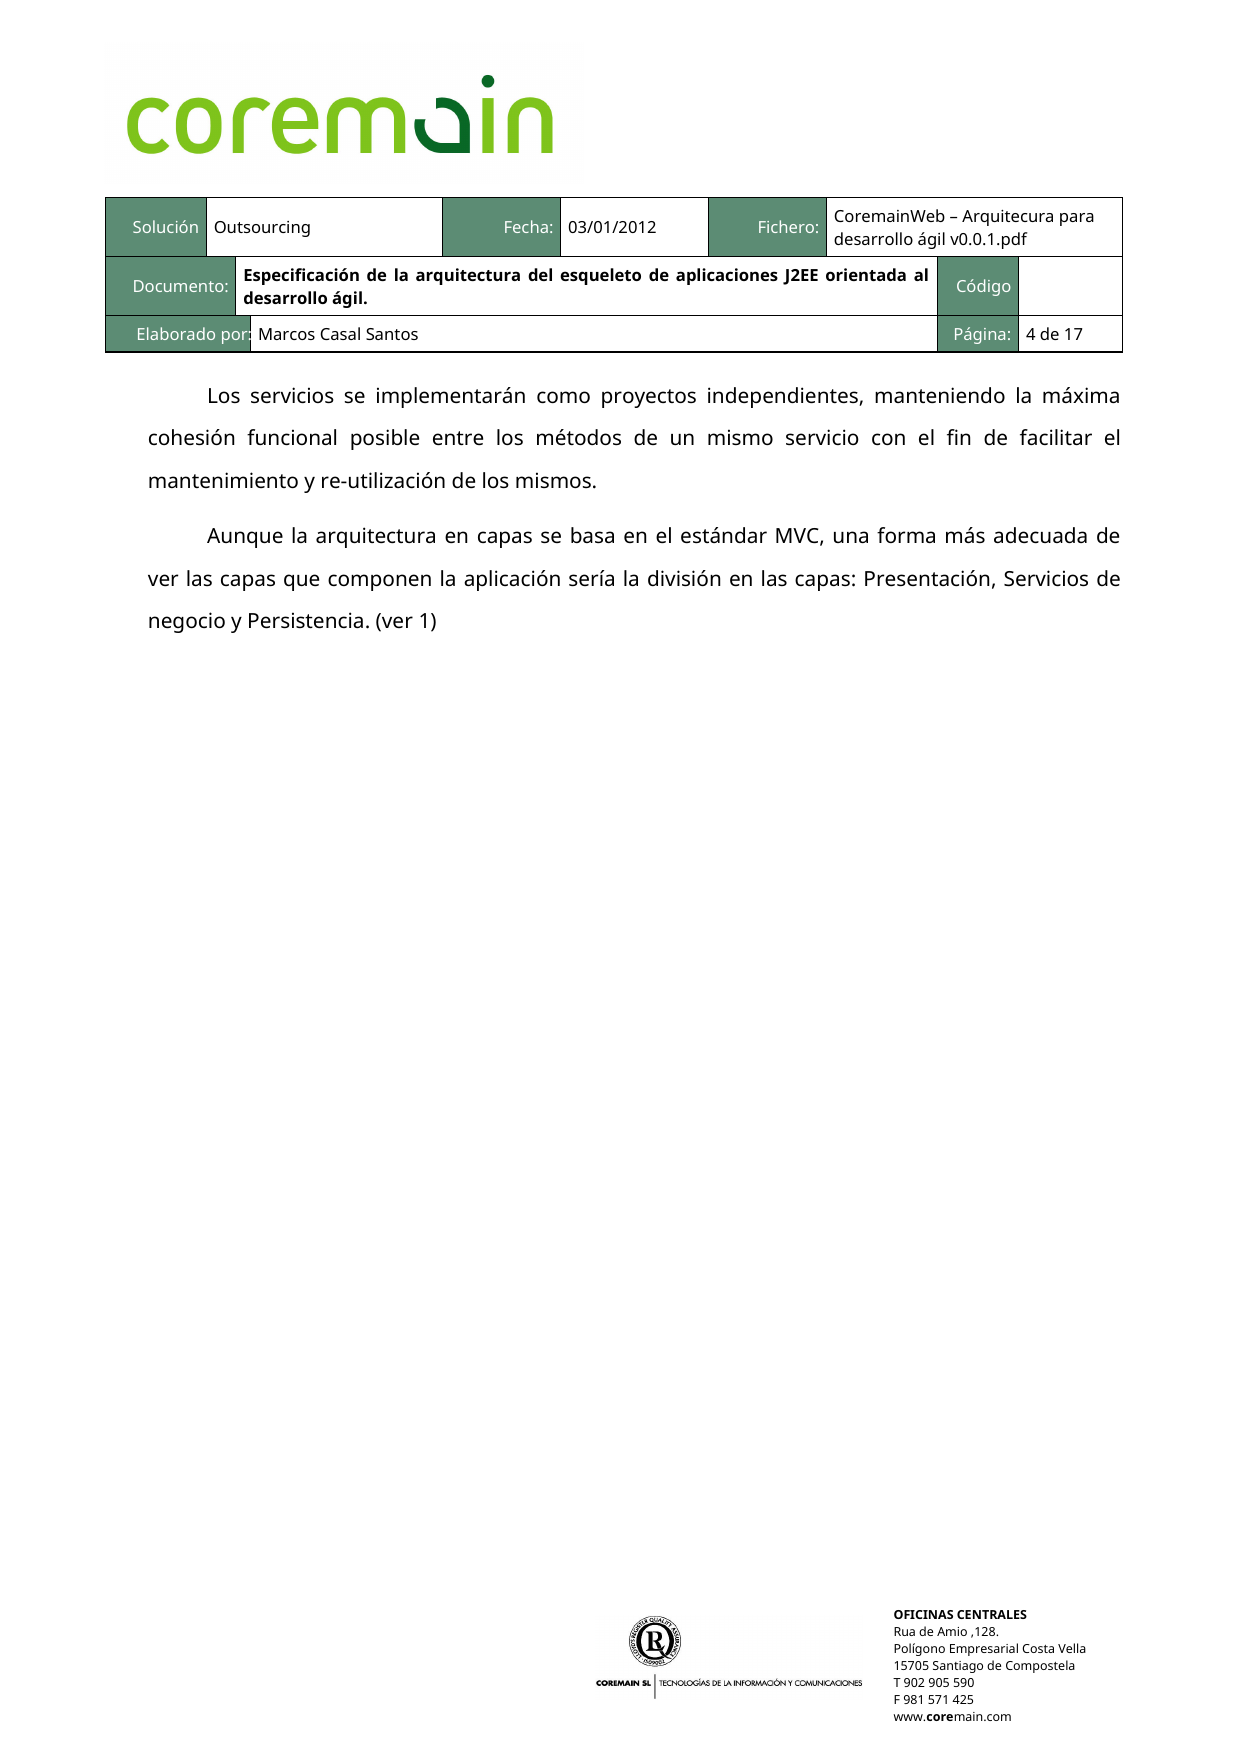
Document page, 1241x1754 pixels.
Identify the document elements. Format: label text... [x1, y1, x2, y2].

text Los servicios se implementarán como proyectos independientes, manteniendo la máxima cohesión funcional posible entre los métodos de un mismo servicio con el fin de facilitar el mantenimiento y re-utilización de los mismos. [148, 381, 1122, 494]
picture [103, 42, 584, 184]
text Aunque la arquitectura en capas se basa en el estándar MVC, una forma más adecuada de ver las capas que componen la aplicación sería la división en las capas: Presentación, Servicios de negocio y Persistencia. (ver Ilustración 1) [148, 521, 1122, 635]
picture [595, 1615, 863, 1700]
